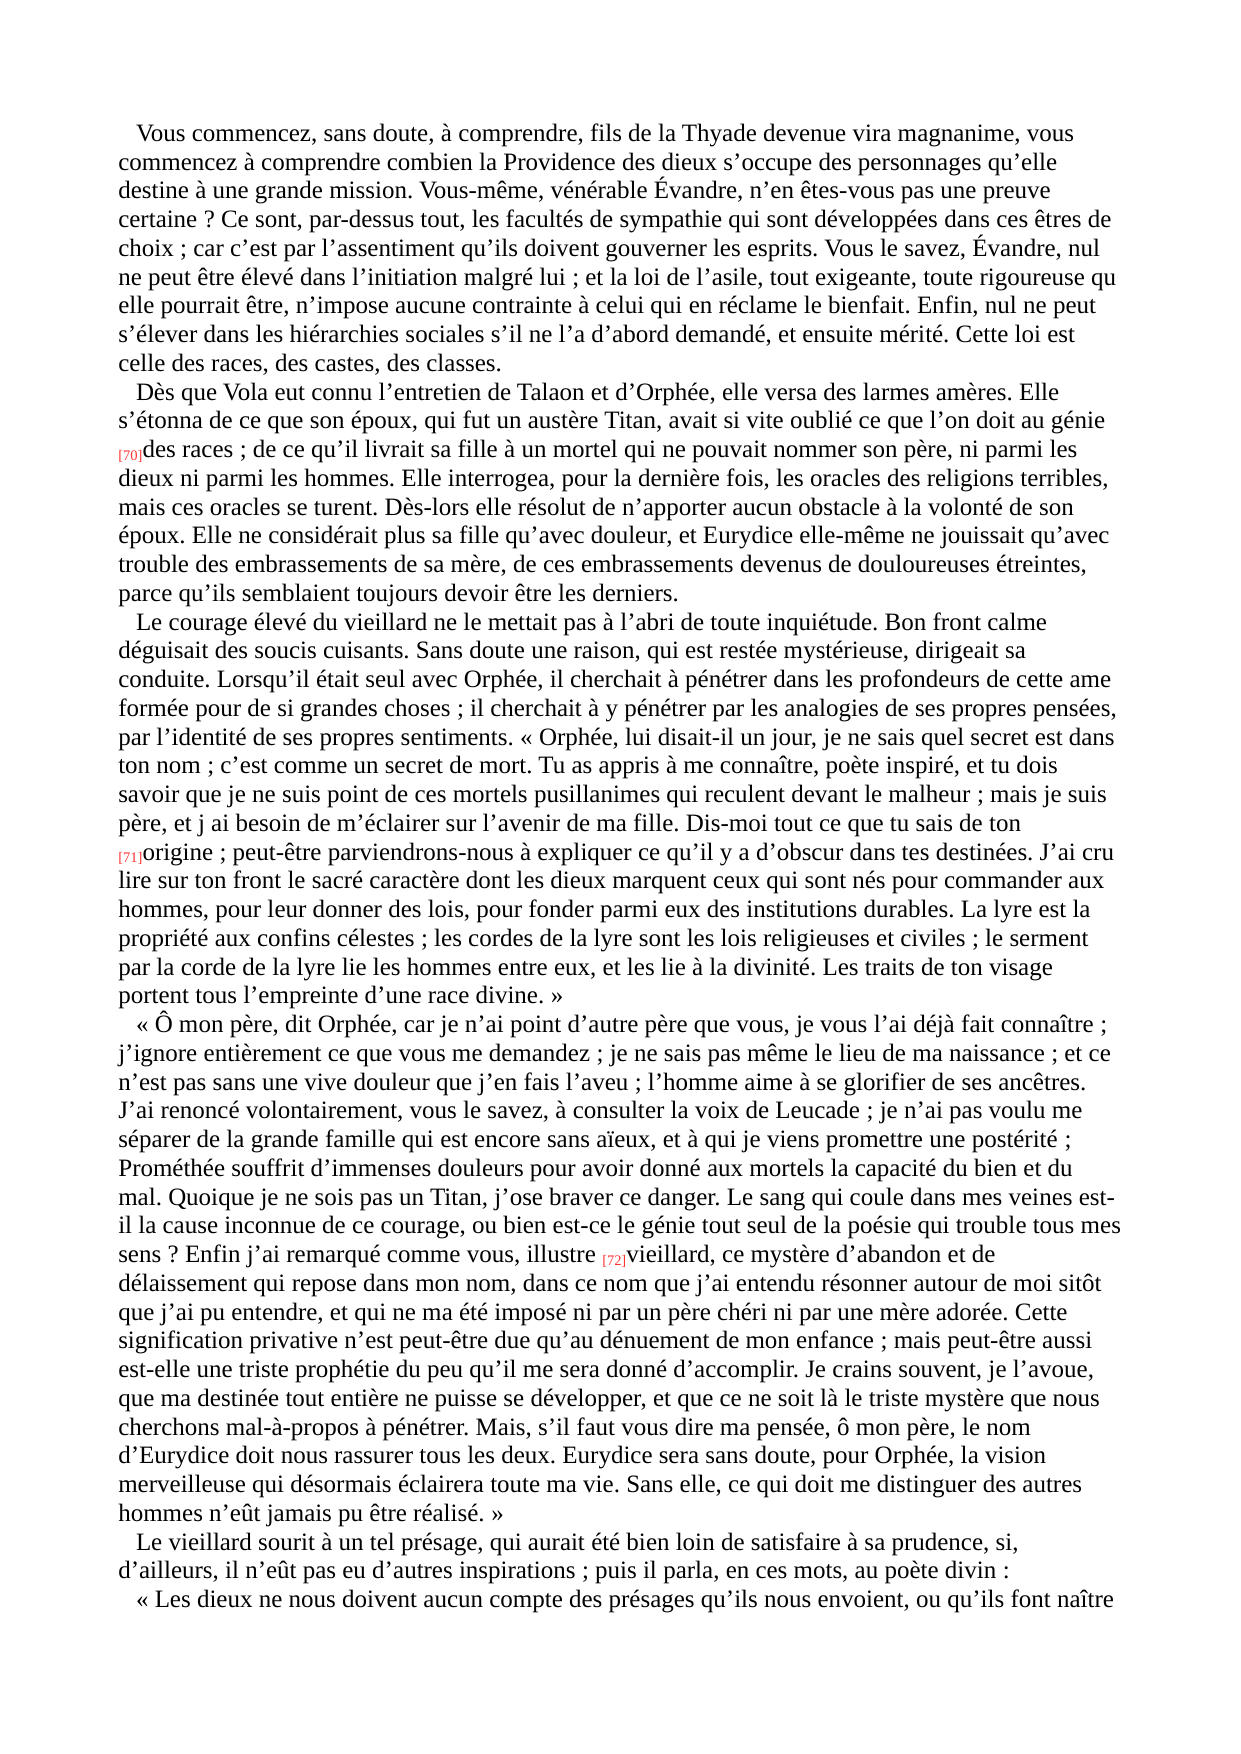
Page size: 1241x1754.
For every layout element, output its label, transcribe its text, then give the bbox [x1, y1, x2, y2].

text Le vieillard sourit à un tel présage, qui aurait été bien loin de satisfaire à sa prudence, si, d’ailleurs, il n’eût pas eu d’autres inspirations ; puis il parla, en ces mots, au poète divin : [118, 1527, 1122, 1584]
text Dès que Vola eut connu l’entretien de Talaon et d’Orphée, elle versa des larmes amères. Elle s’étonna de ce que son époux, qui fut un austère Titan, avait si vite oublié ce que l’on doit au génie [70]des races ; de ce qu’il livrait sa fille à un mortel qui ne pouvait nommer son père, ni parmi les dieux ni parmi les hommes. Elle interrogea, pour la dernière fois, les oracles des religions terribles, mais ces oracles se turent. Dès-lors elle résolut de n’apporter aucun obstacle à la volonté de son époux. Elle ne considérait plus sa fille qu’avec douleur, et Eurydice elle-même ne jouissait qu’avec trouble des embrassements de sa mère, de ces embrassements devenus de douloureuses étreintes, parce qu’ils semblaient toujours devoir être les derniers. [118, 377, 1122, 607]
text « Ô mon père, dit Orphée, car je n’ai point d’autre père que vous, je vous l’ai déjà fait connaître ; j’ignore entièrement ce que vous me demandez ; je ne sais pas même le lieu de ma naissance ; et ce n’est pas sans une vive douleur que j’en fais l’aveu ; l’homme aime à se glorifier de ses ancêtres. J’ai renoncé volontairement, vous le savez, à consulter la voix de Leucade ; je n’ai pas voulu me séparer de la grande famille qui est encore sans aïeux, et à qui je viens promettre une postérité ; Prométhée souffrit d’immenses douleurs pour avoir donné aux mortels la capacité du bien et du mal. Quoique je ne sois pas un Titan, j’ose braver ce danger. Le sang qui coule dans mes veines est-il la cause inconnue de ce courage, ou bien est-ce le génie tout seul de la poésie qui trouble tous mes sens ? Enfin j’ai remarqué comme vous, illustre [72]vieillard, ce mystère d’abandon et de délaissement qui repose dans mon nom, dans ce nom que j’ai entendu résonner autour de moi sitôt que j’ai pu entendre, et qui ne ma été imposé ni par un père chéri ni par une mère adorée. Cette signification privative n’est peut-être due qu’au dénuement de mon enfance ; mais peut-être aussi est-elle une triste prophétie du peu qu’il me sera donné d’accomplir. Je crains souvent, je l’avoue, que ma destinée tout entière ne puisse se développer, et que ce ne soit là le triste mystère que nous cherchons mal-à-propos à pénétrer. Mais, s’il faut vous dire ma pensée, ô mon père, le nom d’Eurydice doit nous rassurer tous les deux. Eurydice sera sans doute, pour Orphée, la vision merveilleuse qui désormais éclairera toute ma vie. Sans elle, ce qui doit me distinguer des autres hommes n’eût jamais pu être réalisé. » [118, 1009, 1122, 1527]
text « Les dieux ne nous doivent aucun compte des présages qu’ils nous envoient, ou qu’ils font naître [118, 1584, 1122, 1613]
text Le courage élevé du vieillard ne le mettait pas à l’abri de toute inquiétude. Bon front calme déguisait des soucis cuisants. Sans doute une raison, qui est restée mystérieuse, dirigeait sa conduite. Lorsqu’il était seul avec Orphée, il cherchait à pénétrer dans les profondeurs de cette ame formée pour de si grandes choses ; il cherchait à y pénétrer par les analogies de ses propres pensées, par l’identité de ses propres sentiments. « Orphée, lui disait-il un jour, je ne sais quel secret est dans ton nom ; c’est comme un secret de mort. Tu as appris à me connaître, poète inspiré, et tu dois savoir que je ne suis point de ces mortels pusillanimes qui reculent devant le malheur ; mais je suis père, et j ai besoin de m’éclairer sur l’avenir de ma fille. Dis-moi tout ce que tu sais de ton [71]origine ; peut-être parviendrons-nous à expliquer ce qu’il y a d’obscur dans tes destinées. J’ai cru lire sur ton front le sacré caractère dont les dieux marquent ceux qui sont nés pour commander aux hommes, pour leur donner des lois, pour fonder parmi eux des institutions durables. La lyre est la propriété aux confins célestes ; les cordes de la lyre sont les lois religieuses et civiles ; le serment par la corde de la lyre lie les hommes entre eux, et les lie à la divinité. Les traits de ton visage portent tous l’empreinte d’une race divine. » [118, 607, 1122, 1009]
text Vous commencez, sans doute, à comprendre, fils de la Thyade devenue vira magnanime, vous commencez à comprendre combien la Providence des dieux s’occupe des personnages qu’elle destine à une grande mission. Vous-même, vénérable Évandre, n’en êtes-vous pas une preuve certaine ? Ce sont, par-dessus tout, les facultés de sympathie qui sont développées dans ces êtres de choix ; car c’est par l’assentiment qu’ils doivent gouverner les esprits. Vous le savez, Évandre, nul ne peut être élevé dans l’initiation malgré lui ; et la loi de l’asile, tout exigeante, toute rigoureuse qu elle pourrait être, n’impose aucune contrainte à celui qui en réclame le bienfait. Enfin, nul ne peut s’élever dans les hiérarchies sociales s’il ne l’a d’abord demandé, et ensuite mérité. Cette loi est celle des races, des castes, des classes. [118, 118, 1122, 377]
